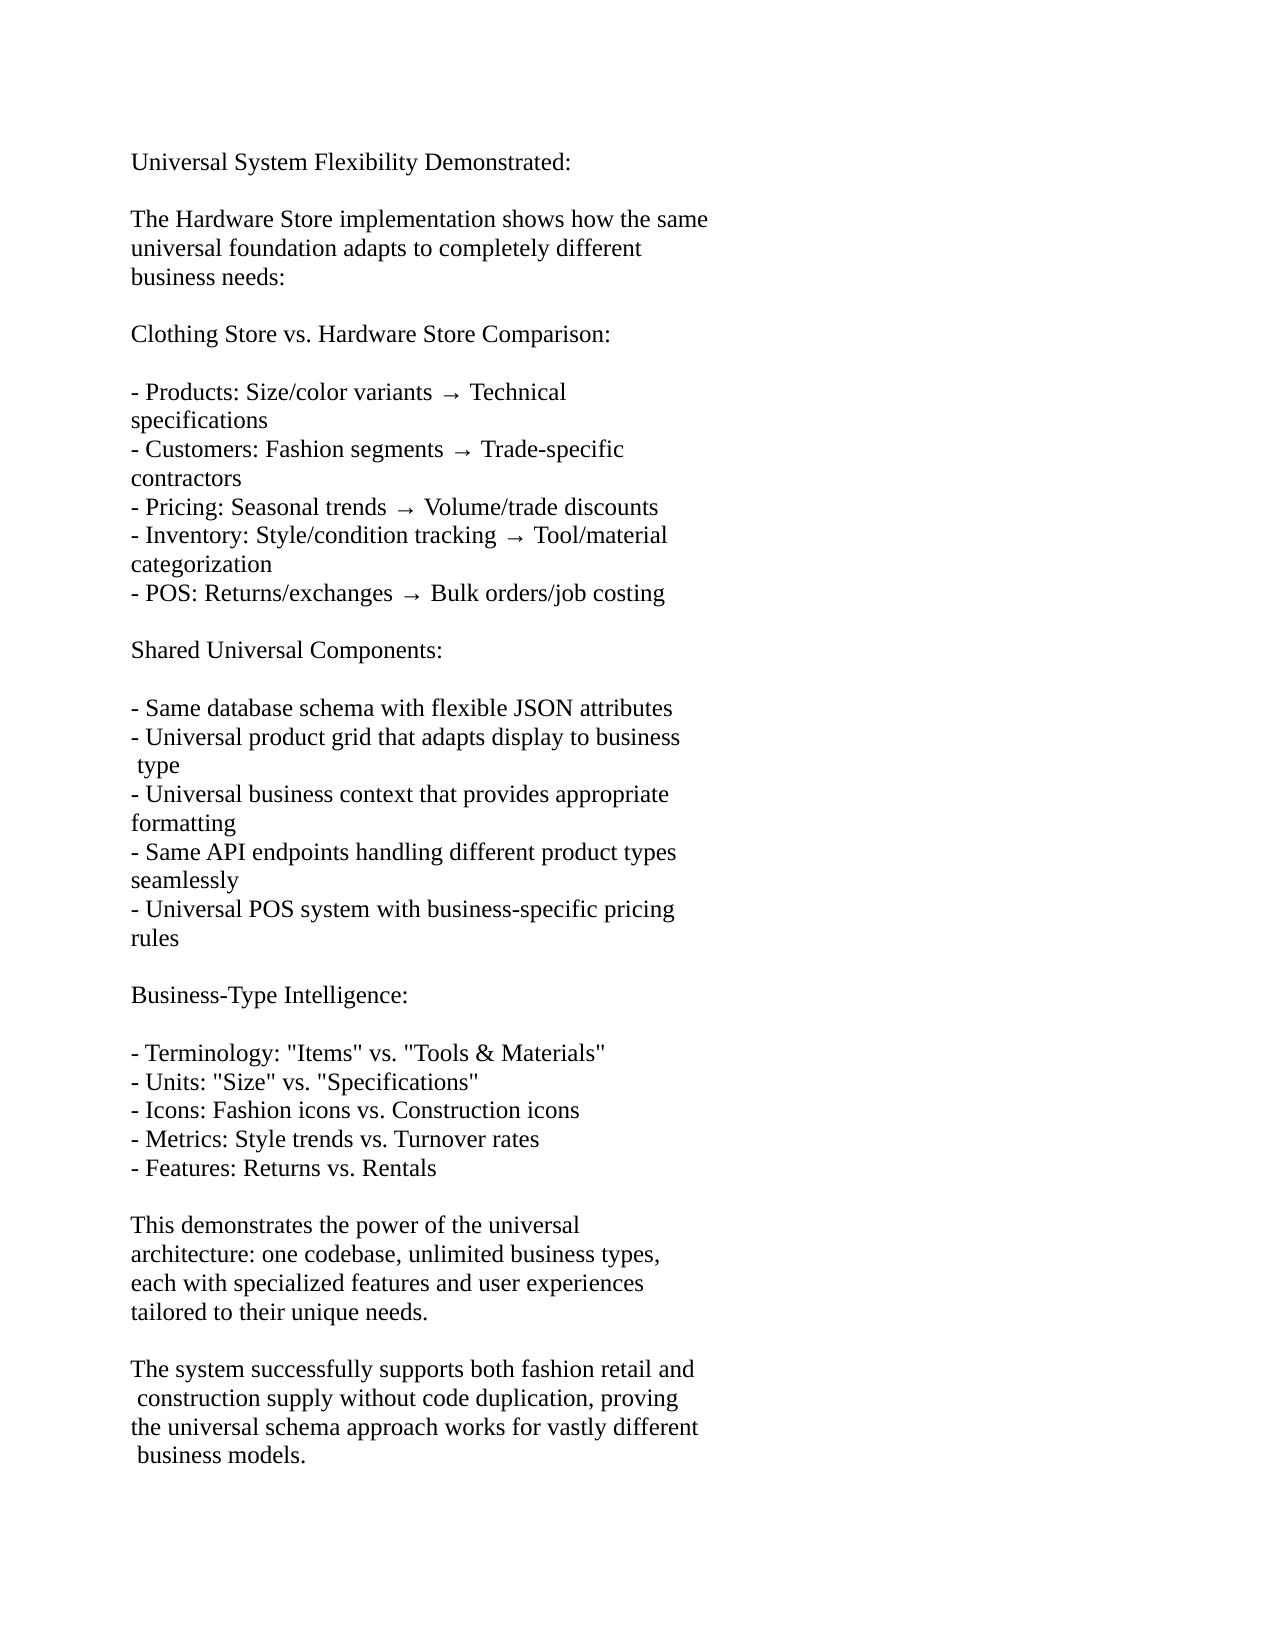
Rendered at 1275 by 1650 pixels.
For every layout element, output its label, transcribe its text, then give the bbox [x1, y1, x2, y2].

text - Pricing: Seasonal trends → Volume/trade discounts [118, 492, 1157, 521]
text Universal System Flexibility Demonstrated: [118, 147, 1157, 176]
text - Units: "Size" vs. "Specifications" [118, 1067, 1157, 1096]
text seamlessly [118, 866, 1157, 894]
text Business-Type Intelligence: [118, 981, 1157, 1009]
text - Features: Returns vs. Rentals [118, 1153, 1157, 1182]
text - Universal product grid that adapts display to business [118, 722, 1157, 751]
text Clothing Store vs. Hardware Store Comparison: [118, 319, 1157, 348]
text contractors [118, 463, 1157, 492]
text - Same API endpoints handling different product types [118, 837, 1157, 866]
text each with specialized features and user experiences [118, 1268, 1157, 1297]
text business models. [118, 1441, 1157, 1469]
text - Universal business context that provides appropriate [118, 779, 1157, 808]
text business needs: [118, 262, 1157, 291]
text - Products: Size/color variants → Technical [118, 377, 1157, 406]
text specifications [118, 406, 1157, 434]
text This demonstrates the power of the universal [118, 1211, 1157, 1239]
text - Same database schema with flexible JSON attributes [118, 693, 1157, 722]
text architecture: one codebase, unlimited business types, [118, 1239, 1157, 1268]
text - Inventory: Style/condition tracking → Tool/material [118, 521, 1157, 549]
text universal foundation adapts to completely different [118, 233, 1157, 262]
text The Hardware Store implementation shows how the same [118, 204, 1157, 233]
text the universal schema approach works for vastly different [118, 1412, 1157, 1441]
text construction supply without code duplication, proving [118, 1383, 1157, 1412]
text tailored to their unique needs. [118, 1297, 1157, 1326]
text - Customers: Fashion segments → Trade-specific [118, 434, 1157, 463]
text formatting [118, 808, 1157, 837]
text - POS: Returns/exchanges → Bulk orders/job costing [118, 578, 1157, 607]
text The system successfully supports both fashion retail and [118, 1354, 1157, 1383]
text - Icons: Fashion icons vs. Construction icons [118, 1096, 1157, 1124]
text - Universal POS system with business-specific pricing [118, 894, 1157, 923]
text Shared Universal Components: [118, 636, 1157, 664]
text type [118, 751, 1157, 779]
text - Metrics: Style trends vs. Turnover rates [118, 1124, 1157, 1153]
text rules [118, 923, 1157, 952]
text - Terminology: "Items" vs. "Tools & Materials" [118, 1038, 1157, 1067]
text categorization [118, 549, 1157, 578]
